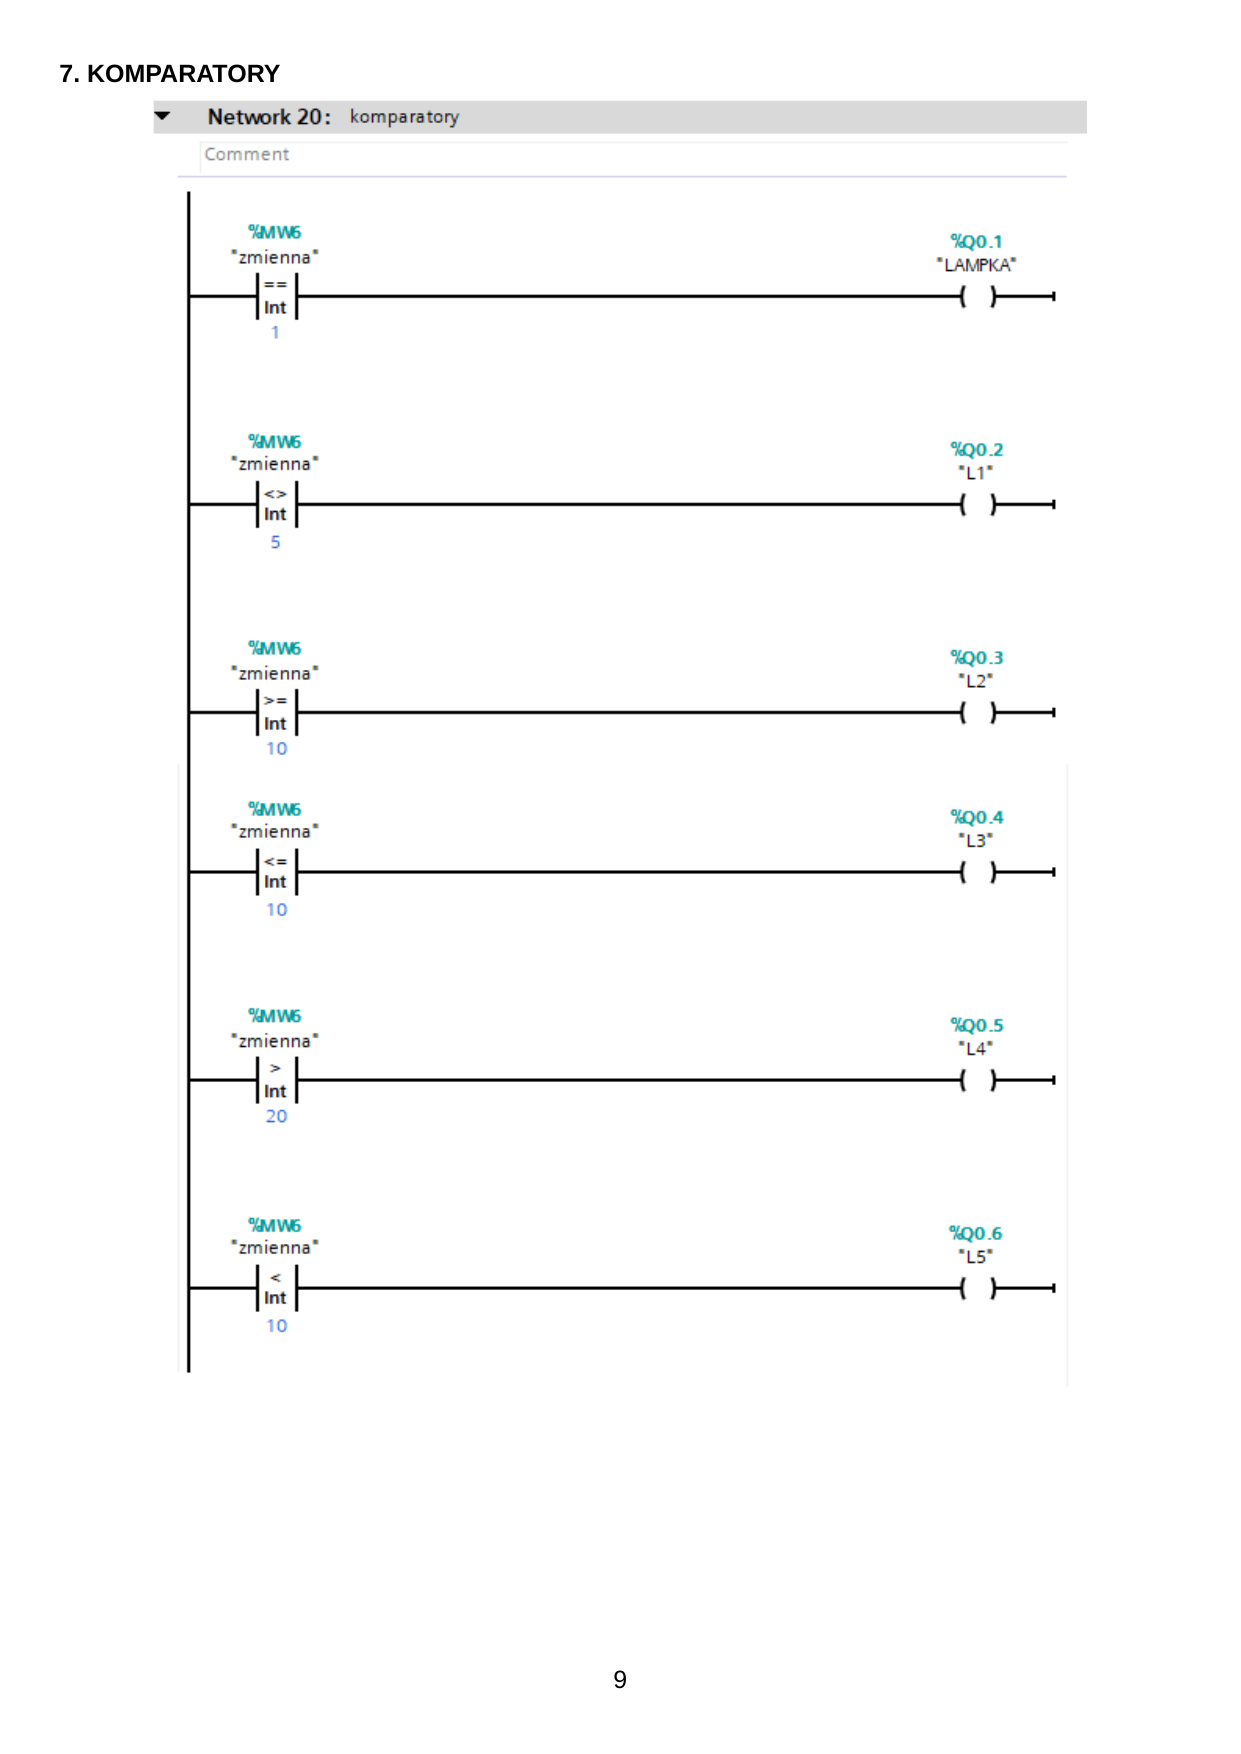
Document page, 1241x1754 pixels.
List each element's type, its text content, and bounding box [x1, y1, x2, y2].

text 7. KOMPARATORY [59, 59, 1181, 88]
picture [153, 87, 1087, 1387]
